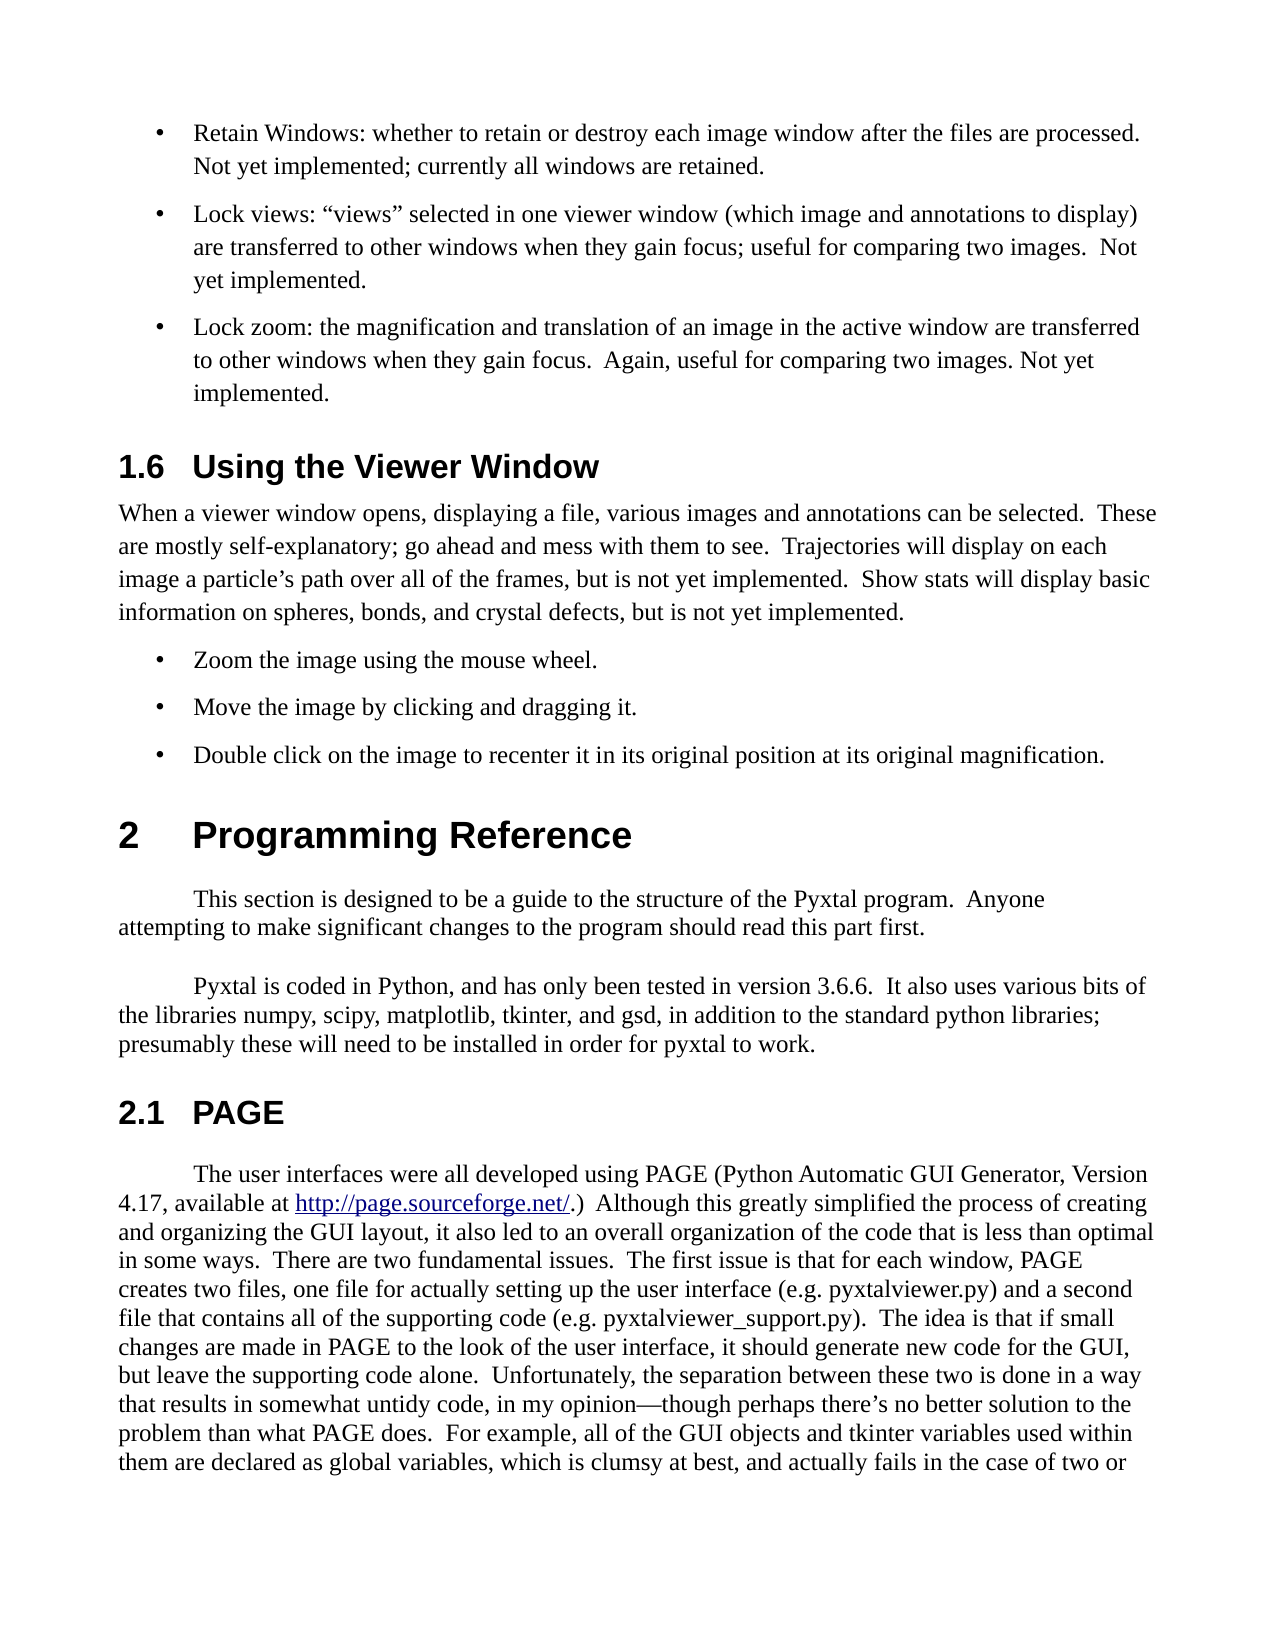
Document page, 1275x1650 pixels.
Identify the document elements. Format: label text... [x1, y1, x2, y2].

text When a viewer window opens, displaying a file, various images and annotations can be selected. These are mostly self-explanatory; go ahead and mess with them to see. Trajectories will display on each image a particle’s path over all of the frames, but is not yet implemented. Show stats will display basic information on spheres, bonds, and crystal defects, but is not yet implemented. [118, 498, 1157, 626]
list Move the image by clicking and dragging it. [156, 692, 1157, 721]
list Lock views: “views” selected in one viewer window (which image and annotations to display) are transferred to other windows when they gain focus; useful for comparing two images. Not yet implemented. [156, 199, 1157, 293]
list Zoom the image using the mouse wheel. [156, 645, 1157, 673]
text This section is designed to be a guide to the structure of the Pyxtal program. Anyone attempting to make significant changes to the program should read this part first. [118, 884, 1157, 941]
text The user interfaces were all developed using PAGE (Python Automatic GUI Generator, Version 4.17, available at http://page.sourceforge.net/.) Although this greatly simplified the process of creating and organizing the GUI layout, it also led to an overall organization of the code that is less than optimal in some ways. There are two fundamental issues. The first issue is that for each window, PAGE creates two files, one file for actually setting up the user interface (e.g. pyxtalviewer.py) and a second file that contains all of the supporting code (e.g. pyxtalviewer_support.py). The idea is that if small changes are made in PAGE to the look of the user interface, it should generate new code for the GUI, but leave the supporting code alone. Unfortunately, the separation between these two is done in a way that results in somewhat untidy code, in my opinion—though perhaps there’s no better solution to the problem than what PAGE does. For example, all of the GUI objects and tkinter variables used within them are declared as global variables, which is clumsy at best, and actually fails in the case of two or [118, 1159, 1157, 1476]
list Retain Windows: whether to retain or destroy each image window after the files are processed. Not yet implemented; currently all windows are retained. [156, 118, 1157, 180]
list Double click on the image to recenter it in its original position at its original magnification. [156, 740, 1157, 769]
subtitle Using the Viewer Window [118, 447, 1157, 486]
list Lock zoom: the magnification and translation of an image in the active window are transferred to other windows when they gain focus. Again, useful for comparing two images. Not yet implemented. [156, 312, 1157, 407]
text Pyxtal is coded in Python, and has only been tested in version 3.6.6. It also uses various bits of the libraries numpy, scipy, matplotlib, tkinter, and gsd, in addition to the standard python libraries; presumably these will need to be installed in order for pyxtal to work. [118, 971, 1157, 1057]
subtitle PAGE [118, 1093, 1157, 1132]
subtitle Programming Reference [118, 812, 1157, 856]
